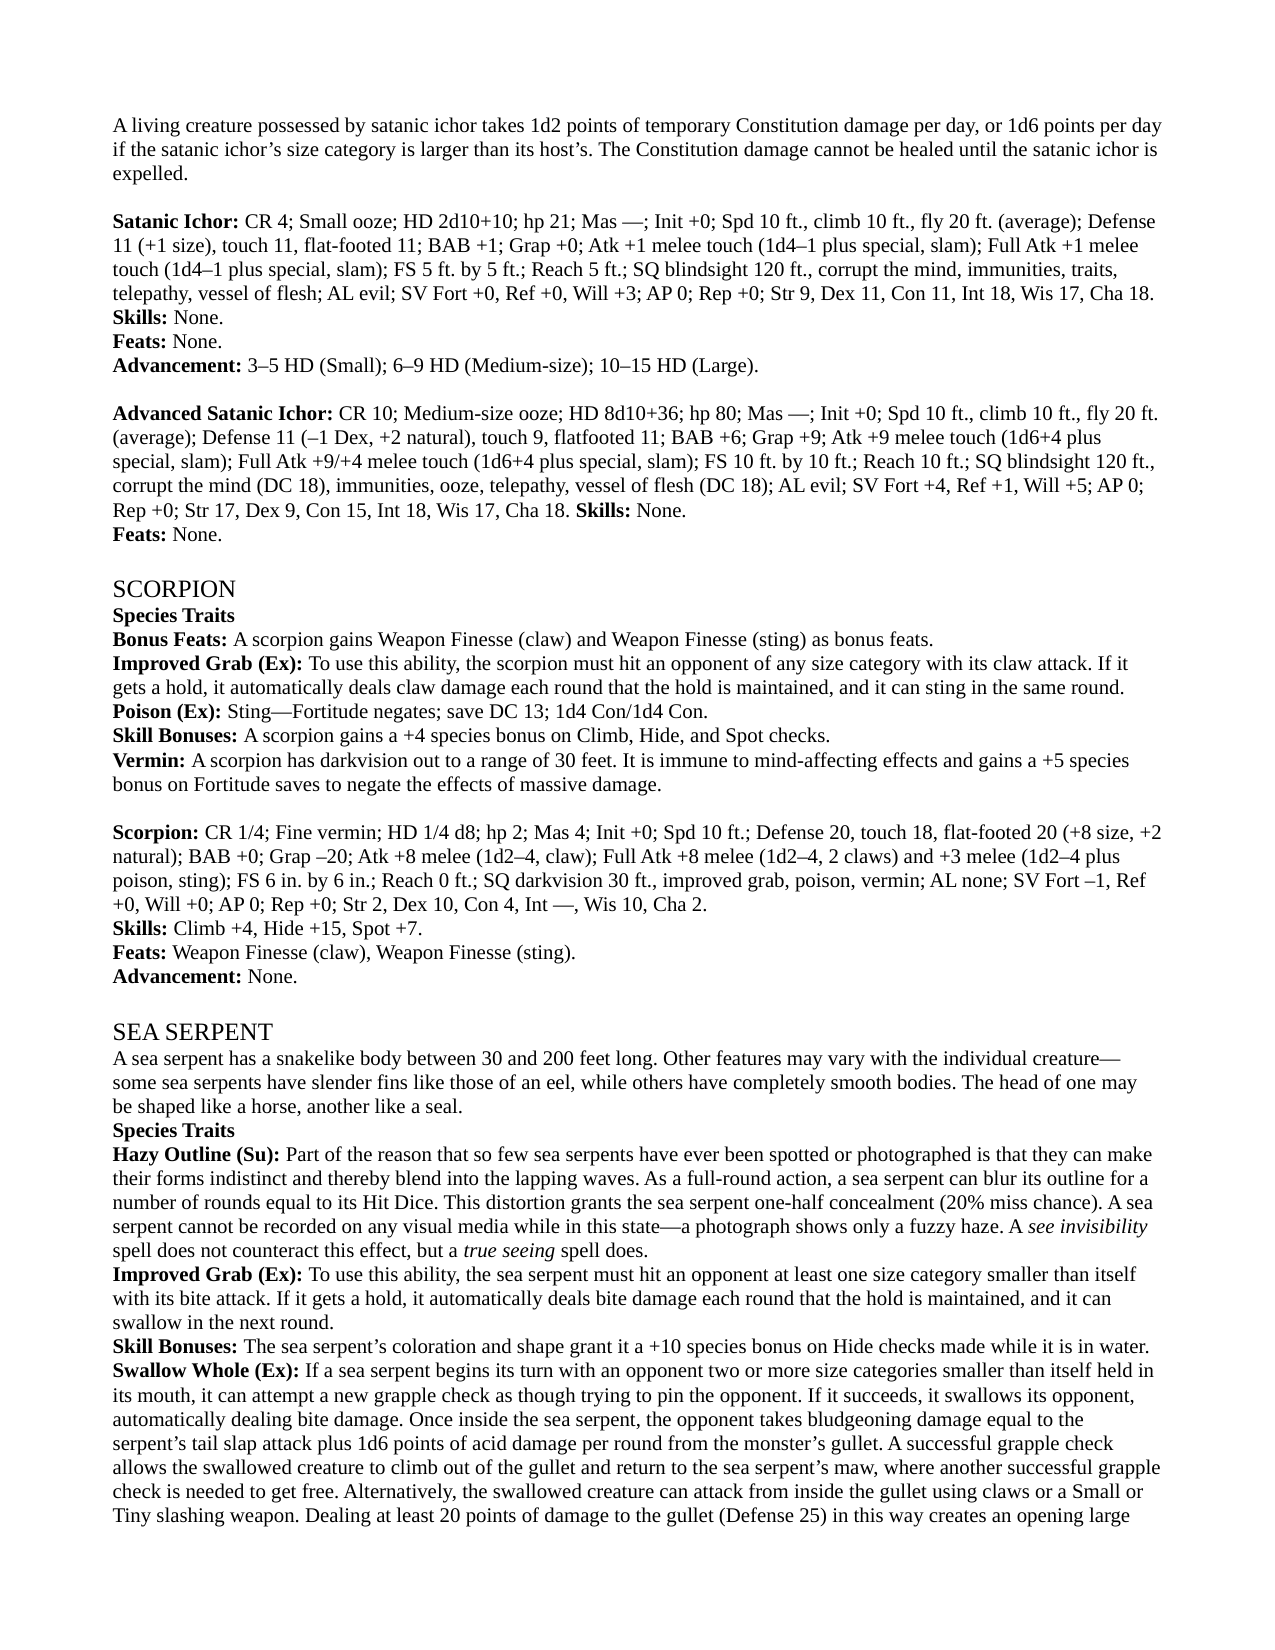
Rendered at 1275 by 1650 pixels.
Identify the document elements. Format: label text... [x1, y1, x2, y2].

text A living creature possessed by satanic ichor takes 1d2 points of temporary Constitution damage per day, or 1d6 points per day if the satanic ichor’s size category is larger than its host’s. The Constitution damage cannot be healed until the satanic ichor is expelled. [112, 112, 1162, 185]
text Satanic Ichor: CR 4; Small ooze; HD 2d10+10; hp 21; Mas —; Init +0; Spd 10 ft., climb 10 ft., fly 20 ft. (average); Defense 11 (+1 size), touch 11, flat-footed 11; BAB +1; Grap +0; Atk +1 melee touch (1d4–1 plus special, slam); Full Atk +1 melee touch (1d4–1 plus special, slam); FS 5 ft. by 5 ft.; Reach 5 ft.; SQ blindsight 120 ft., corrupt the mind, immunities, traits, telepathy, vessel of flesh; AL evil; SV Fort +0, Ref +0, Will +3; AP 0; Rep +0; Str 9, Dex 11, Con 11, Int 18, Wis 17, Cha 18. [112, 209, 1162, 305]
text Hazy Outline (Su): Part of the reason that so few sea serpents have ever been spotted or photographed is that they can make their forms indistinct and thereby blend into the lapping waves. As a full-round action, a sea serpent can blur its outline for a number of rounds equal to its Hit Dice. This distortion grants the sea serpent one-half concealment (20% miss chance). A sea serpent cannot be recorded on any visual media while in this state—a photograph shows only a fuzzy haze. A see invisibility spell does not counteract this effect, but a true seeing spell does. [112, 1142, 1162, 1262]
text Skill Bonuses: A scorpion gains a +4 species bonus on Climb, Hide, and Spot checks. [112, 723, 1162, 747]
text Improved Grab (Ex): To use this ability, the sea serpent must hit an opponent at least one size category smaller than itself with its bite attack. If it gets a hold, it automatically deals bite damage each round that the hold is maintained, and it can swallow in the next round. [112, 1262, 1162, 1334]
text Skills: Climb +4, Hide +15, Spot +7. [112, 916, 1162, 940]
text Improved Grab (Ex): To use this ability, the scorpion must hit an opponent of any size category with its claw attack. If it gets a hold, it automatically deals claw damage each round that the hold is maintained, and it can sting in the same round. [112, 651, 1162, 699]
text Scorpion: CR 1/4; Fine vermin; HD 1/4 d8; hp 2; Mas 4; Init +0; Spd 10 ft.; Defense 20, touch 18, flat-footed 20 (+8 size, +2 natural); BAB +0; Grap –20; Atk +8 melee (1d2–4, claw); Full Atk +8 melee (1d2–4, 2 claws) and +3 melee (1d2–4 plus poison, sting); FS 6 in. by 6 in.; Reach 0 ft.; SQ darkvision 30 ft., improved grab, poison, vermin; AL none; SV Fort –1, Ref +0, Will +0; AP 0; Rep +0; Str 2, Dex 10, Con 4, Int —, Wis 10, Cha 2. [112, 820, 1162, 916]
text Poison (Ex): Sting—Fortitude negates; save DC 13; 1d4 Con/1d4 Con. [112, 699, 1162, 723]
text Bonus Feats: A scorpion gains Weapon Finesse (claw) and Weapon Finesse (sting) as bonus feats. [112, 627, 1162, 651]
text A sea serpent has a snakelike body between 30 and 200 feet long. Other features may vary with the individual creature— some sea serpents have slender fins like those of an eel, while others have completely smooth bodies. The head of one may be shaped like a horse, another like a seal. [112, 1046, 1162, 1118]
text Advanced Satanic Ichor: CR 10; Medium-size ooze; HD 8d10+36; hp 80; Mas —; Init +0; Spd 10 ft., climb 10 ft., fly 20 ft. (average); Defense 11 (–1 Dex, +2 natural), touch 9, flatfooted 11; BAB +6; Grap +9; Atk +9 melee touch (1d6+4 plus special, slam); Full Atk +9/+4 melee touch (1d6+4 plus special, slam); FS 10 ft. by 10 ft.; Reach 10 ft.; SQ blindsight 120 ft., corrupt the mind (DC 18), immunities, ooze, telepathy, vessel of flesh (DC 18); AL evil; SV Fort +4, Ref +1, Will +5; AP 0; Rep +0; Str 17, Dex 9, Con 15, Int 18, Wis 17, Cha 18. Skills: None. [112, 401, 1162, 522]
subtitle Species Traits [112, 1118, 1162, 1142]
text Feats: None. [112, 329, 1162, 353]
text Skills: None. [112, 305, 1162, 329]
text Swallow Whole (Ex): If a sea serpent begins its turn with an opponent two or more size categories smaller than itself held in its mouth, it can attempt a new grapple check as though trying to pin the opponent. If it succeeds, it swallows its opponent, automatically dealing bite damage. Once inside the sea serpent, the opponent takes bludgeoning damage equal to the serpent’s tail slap attack plus 1d6 points of acid damage per round from the monster’s gullet. A successful grapple check allows the swallowed creature to climb out of the gullet and return to the sea serpent’s maw, where another successful grapple check is needed to get free. Alternatively, the swallowed creature can attack from inside the gullet using claws or a Small or Tiny slashing weapon. Dealing at least 20 points of damage to the gullet (Defense 25) in this way creates an opening large [112, 1358, 1162, 1527]
text Vermin: A scorpion has darkvision out to a range of 30 feet. It is immune to mind-affecting effects and gains a +5 species bonus on Fortitude saves to negate the effects of massive damage. [112, 747, 1162, 796]
subtitle SEA SERPENT [112, 1017, 1162, 1046]
text Advancement: None. [112, 964, 1162, 988]
subtitle Species Traits [112, 603, 1162, 627]
text Feats: None. [112, 522, 1162, 546]
text Feats: Weapon Finesse (claw), Weapon Finesse (sting). [112, 940, 1162, 964]
subtitle SCORPION [112, 574, 1162, 603]
text Skill Bonuses: The sea serpent’s coloration and shape grant it a +10 species bonus on Hide checks made while it is in water. [112, 1334, 1162, 1358]
text Advancement: 3–5 HD (Small); 6–9 HD (Medium-size); 10–15 HD (Large). [112, 353, 1162, 377]
